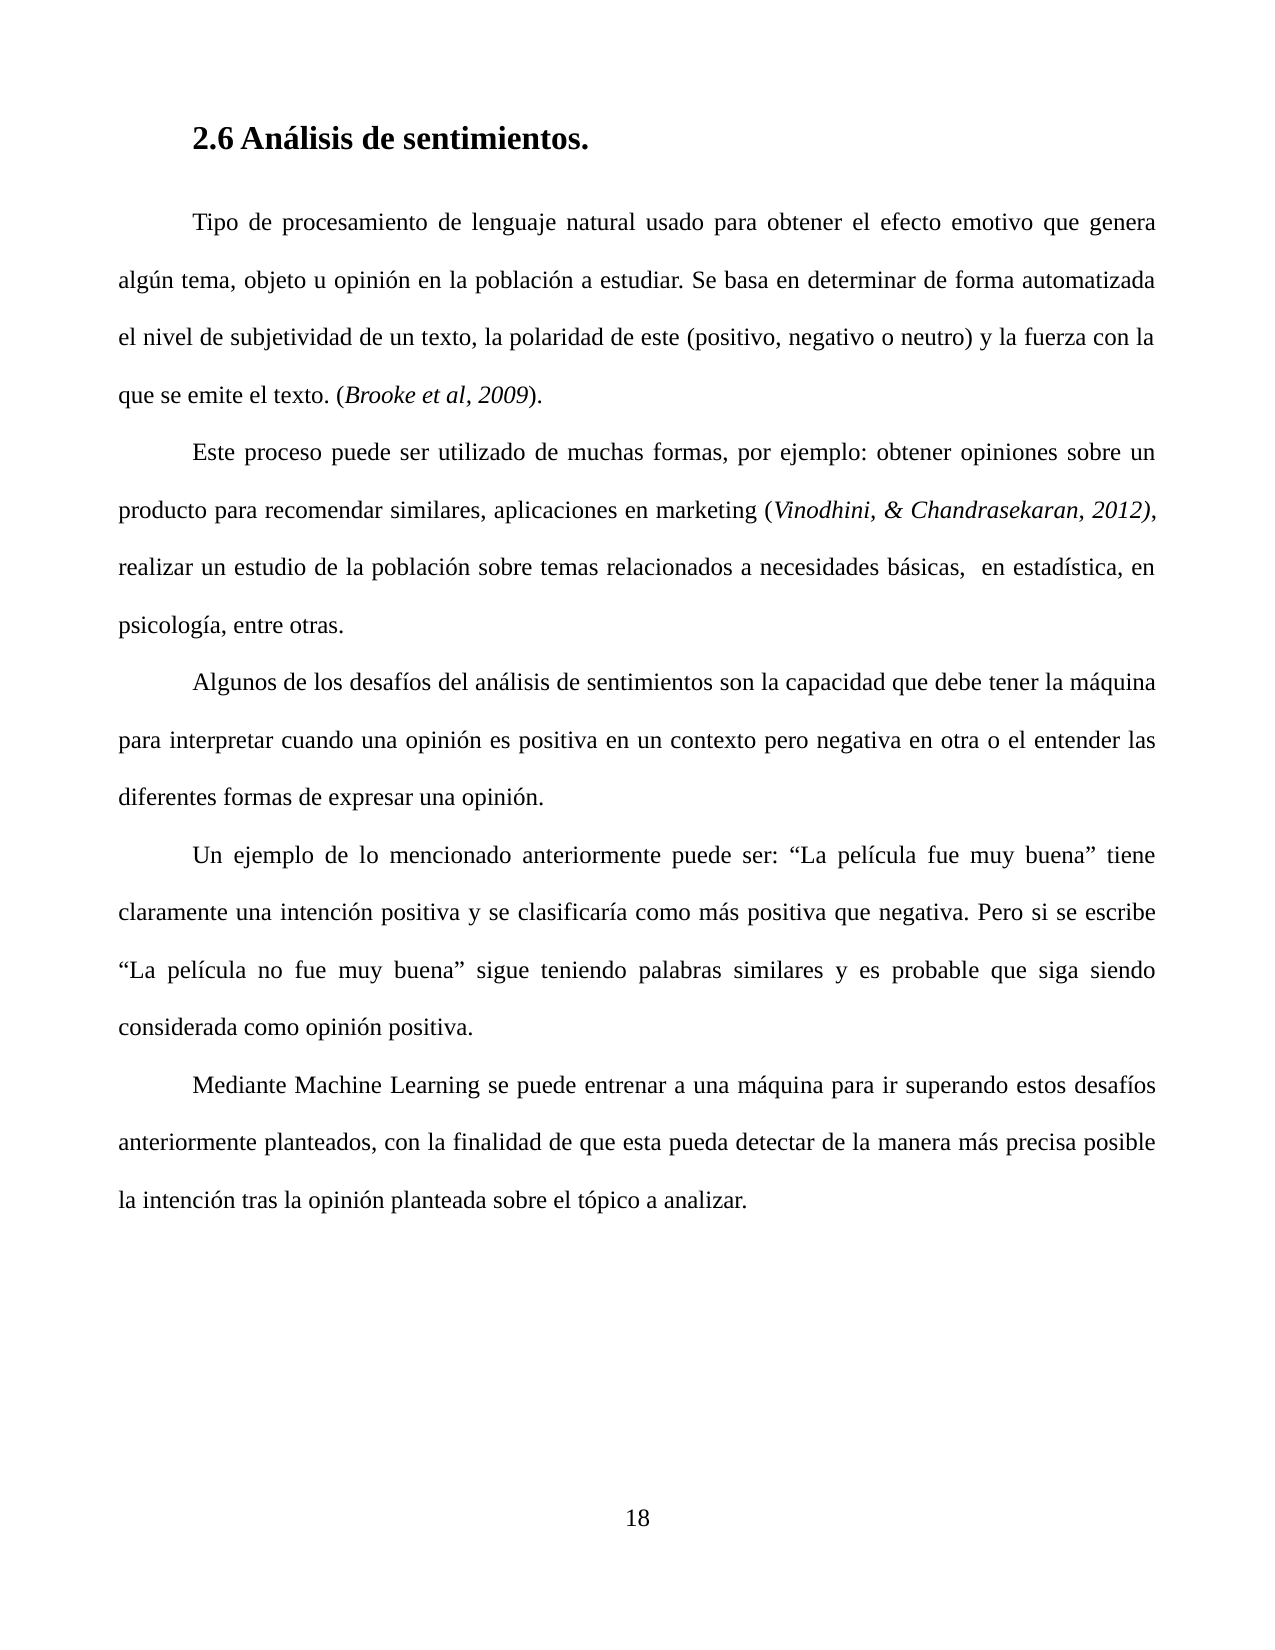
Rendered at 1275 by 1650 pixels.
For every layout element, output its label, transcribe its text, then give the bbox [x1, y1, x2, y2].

text Mediante Machine Learning se puede entrenar a una máquina para ir superando estos desafíos anteriormente planteados, con la finalidad de que esta pueda detectar de la manera más precisa posible la intención tras la opinión planteada sobre el tópico a analizar. [118, 1070, 1157, 1213]
subtitle 2.6 Análisis de sentimientos. [118, 118, 1157, 156]
text Tipo de procesamiento de lenguaje natural usado para obtener el efecto emotivo que genera algún tema, objeto u opinión en la población a estudiar. Se basa en determinar de forma automatizada el nivel de subjetividad de un texto, la polaridad de este (positivo, negativo o neutro) y la fuerza con la que se emite el texto. (Brooke et al, 2009). [118, 207, 1157, 408]
text Algunos de los desafíos del análisis de sentimientos son la capacidad que debe tener la máquina para interpretar cuando una opinión es positiva en un contexto pero negativa en otra o el entender las diferentes formas de expresar una opinión. [118, 667, 1157, 811]
text Un ejemplo de lo mencionado anteriormente puede ser: “La película fue muy buena” tiene claramente una intención positiva y se clasificaría como más positiva que negativa. Pero si se escribe “La película no fue muy buena” sigue teniendo palabras similares y es probable que siga siendo considerada como opinión positiva. [118, 840, 1157, 1041]
text Este proceso puede ser utilizado de muchas formas, por ejemplo: obtener opiniones sobre un producto para recomendar similares, aplicaciones en marketing (Vinodhini, & Chandrasekaran, 2012), realizar un estudio de la población sobre temas relacionados a necesidades básicas, en estadística, en psicología, entre otras. [118, 437, 1157, 638]
